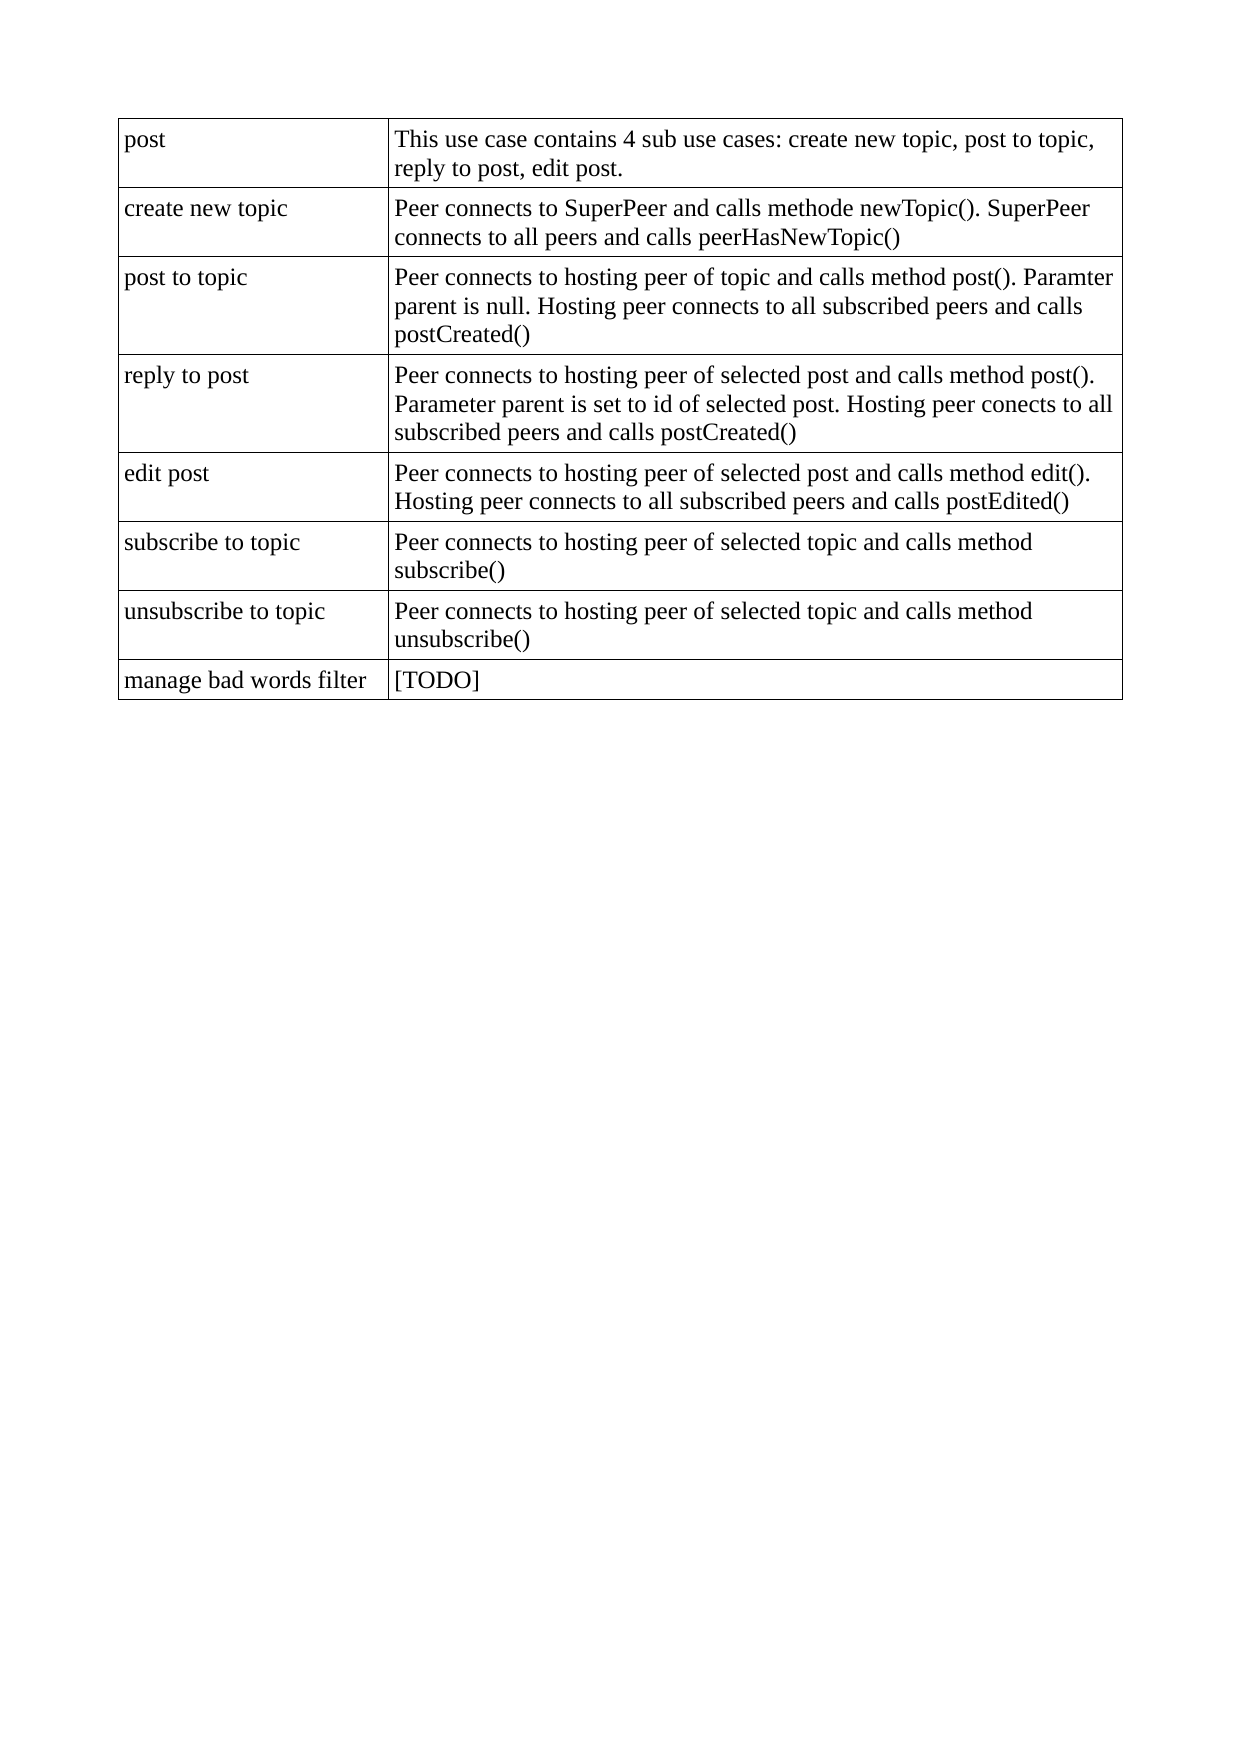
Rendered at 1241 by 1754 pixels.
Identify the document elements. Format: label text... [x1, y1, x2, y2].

table_cell manage bad words filter [119, 660, 388, 699]
table_cell Peer connects to hosting peer of selected topic and calls method unsubscribe() [389, 591, 1122, 659]
table_cell Peer connects to hosting peer of selected post and calls method post(). Parameter parent is set to id of selected post. Hosting peer conects to all subscribed peers and calls postCreated() [389, 355, 1122, 452]
table_cell reply to post [119, 355, 388, 452]
table_cell Peer connects to hosting peer of selected topic and calls method subscribe() [389, 522, 1122, 590]
table_cell This use case contains 4 sub use cases: create new topic, post to topic, reply to post, edit post. [389, 119, 1122, 187]
table_cell subscribe to topic [119, 522, 388, 590]
table_cell Peer connects to hosting peer of selected post and calls method edit(). Hosting peer connects to all subscribed peers and calls postEdited() [389, 453, 1122, 521]
table_cell edit post [119, 453, 388, 521]
table_cell post to topic [119, 257, 388, 354]
table_cell Peer connects to hosting peer of topic and calls method post(). Paramter parent is null. Hosting peer connects to all subscribed peers and calls postCreated() [389, 257, 1122, 354]
table_cell post [119, 119, 388, 187]
table_cell [TODO] [389, 660, 1122, 699]
table_cell unsubscribe to topic [119, 591, 388, 659]
table_cell create new topic [119, 188, 388, 256]
table_cell Peer connects to SuperPeer and calls methode newTopic(). SuperPeer connects to all peers and calls peerHasNewTopic() [389, 188, 1122, 256]
